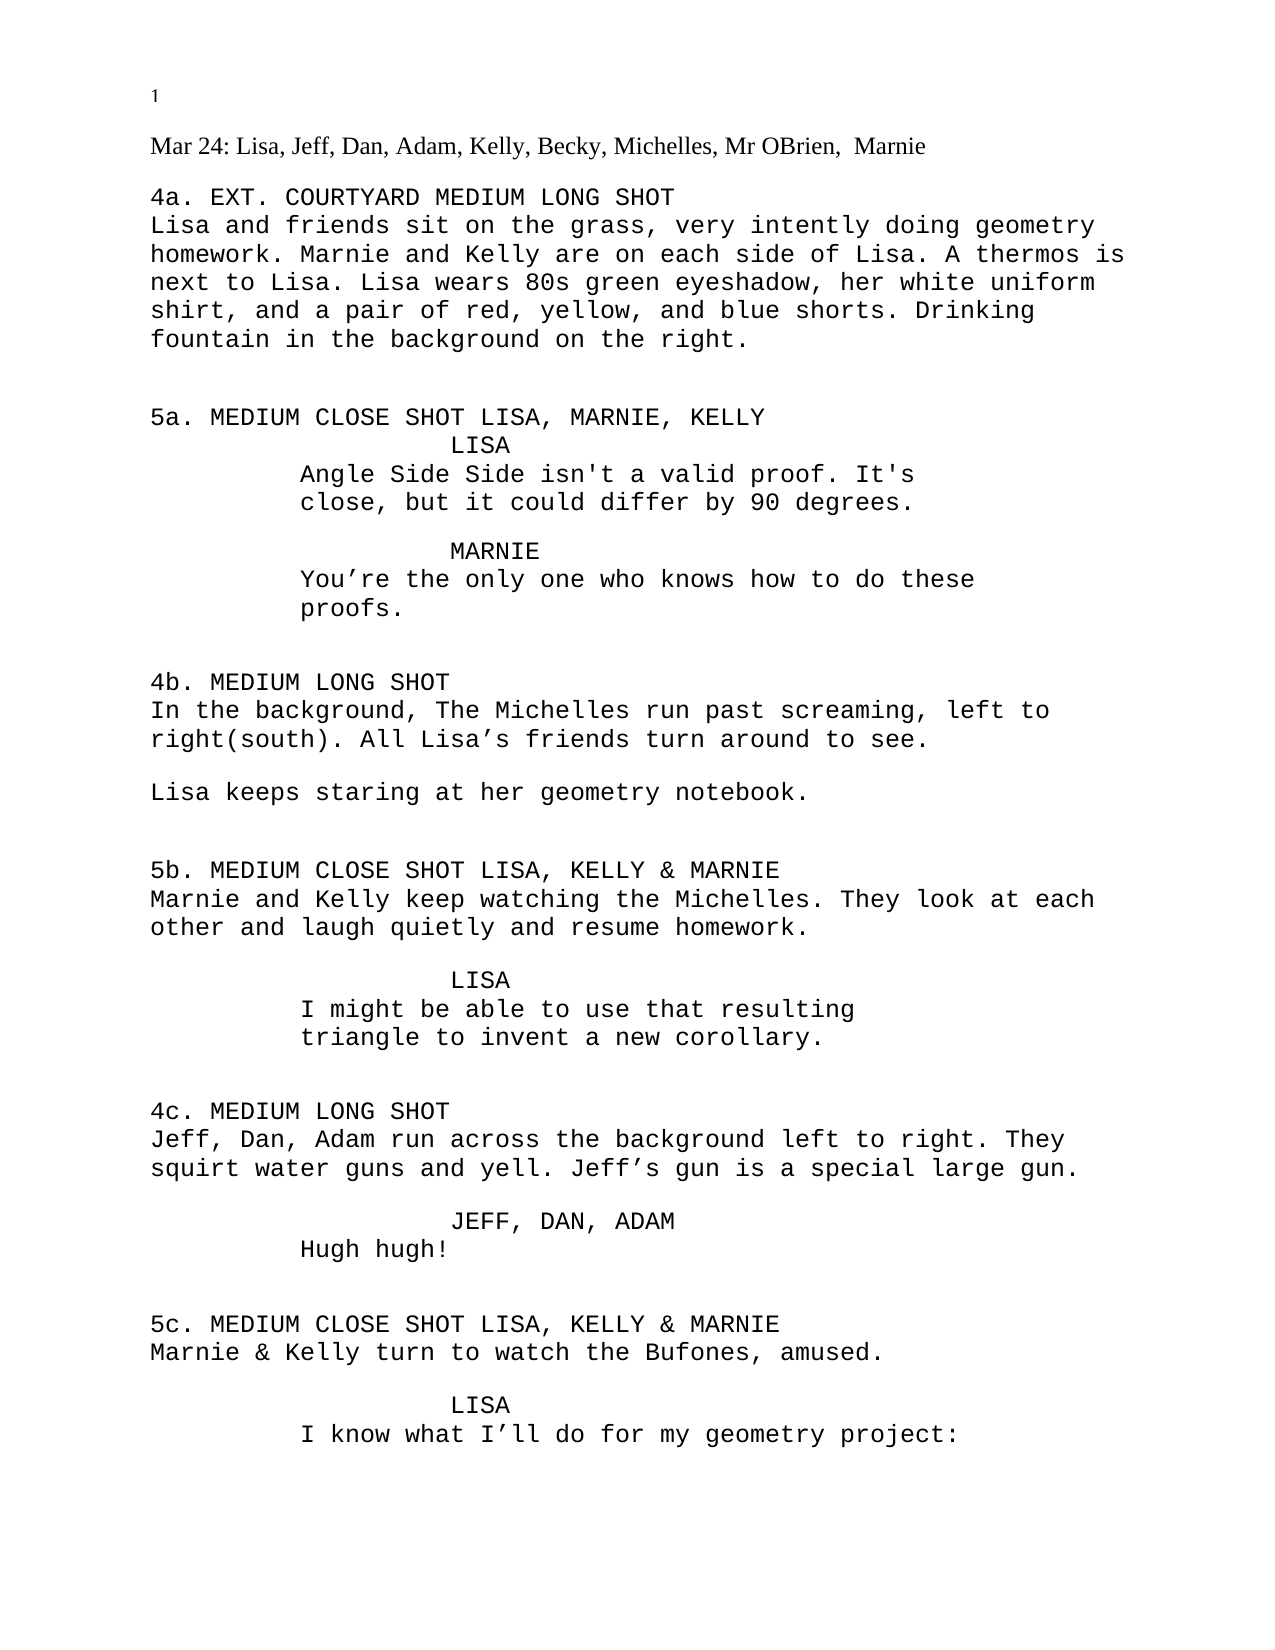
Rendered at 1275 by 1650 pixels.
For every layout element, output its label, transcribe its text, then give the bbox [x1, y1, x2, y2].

text Hugh hugh! [300, 1237, 975, 1265]
text JEFF, DAN, ADAM [150, 1209, 1125, 1237]
subtitle 4c. MEDIUM LONG SHOT [150, 1099, 1125, 1127]
subtitle Mar 24: Lisa, Jeff, Dan, Adam, Kelly, Becky, Michelles, Mr OBrien, Marnie [150, 131, 1125, 159]
text LISA [150, 433, 1125, 461]
text You’re the only one who knows how to do these proofs. [300, 567, 975, 624]
text Jeff, Dan, Adam run across the background left to right. They squirt water guns and yell. Jeff’s gun is a special large gun. [150, 1127, 1125, 1184]
text Lisa and friends sit on the grass, very intently doing geometry homework. Marnie and Kelly are on each side of Lisa. A thermos is next to Lisa. Lisa wears 80s green eyeshadow, her white uniform shirt, and a pair of red, yellow, and blue shorts. Drinking fountain in the background on the right. [150, 213, 1125, 354]
text Angle Side Side isn't a valid proof. It's close, but it could differ by 90 degrees. [300, 461, 975, 518]
text Marnie and Kelly keep watching the Michelles. They look at each other and laugh quietly and resume homework. [150, 886, 1125, 943]
subtitle 5b. MEDIUM CLOSE SHOT LISA, KELLY & MARNIE [150, 858, 1125, 886]
subtitle 5c. MEDIUM CLOSE SHOT LISA, KELLY & MARNIE [150, 1311, 1125, 1339]
text In the background, The Michelles run past screaming, left to right(south). All Lisa’s friends turn around to see. [150, 698, 1125, 754]
text I might be able to use that resulting triangle to invent a new corollary. [300, 996, 975, 1053]
text LISA [150, 968, 1125, 996]
text I know what I’ll do for my geometry project: [300, 1421, 975, 1449]
subtitle 4b. MEDIUM LONG SHOT [150, 669, 1125, 698]
text Marnie & Kelly turn to watch the Bufones, amused. [150, 1339, 1125, 1368]
text MARNIE [150, 539, 1125, 567]
subtitle 4a. EXT. COURTYARD MEDIUM LONG SHOT [150, 184, 1125, 213]
text LISA [150, 1393, 1125, 1421]
text Lisa keeps staring at her geometry notebook. [150, 779, 1125, 808]
subtitle 5a. MEDIUM CLOSE SHOT LISA, MARNIE, KELLY [150, 404, 1125, 433]
